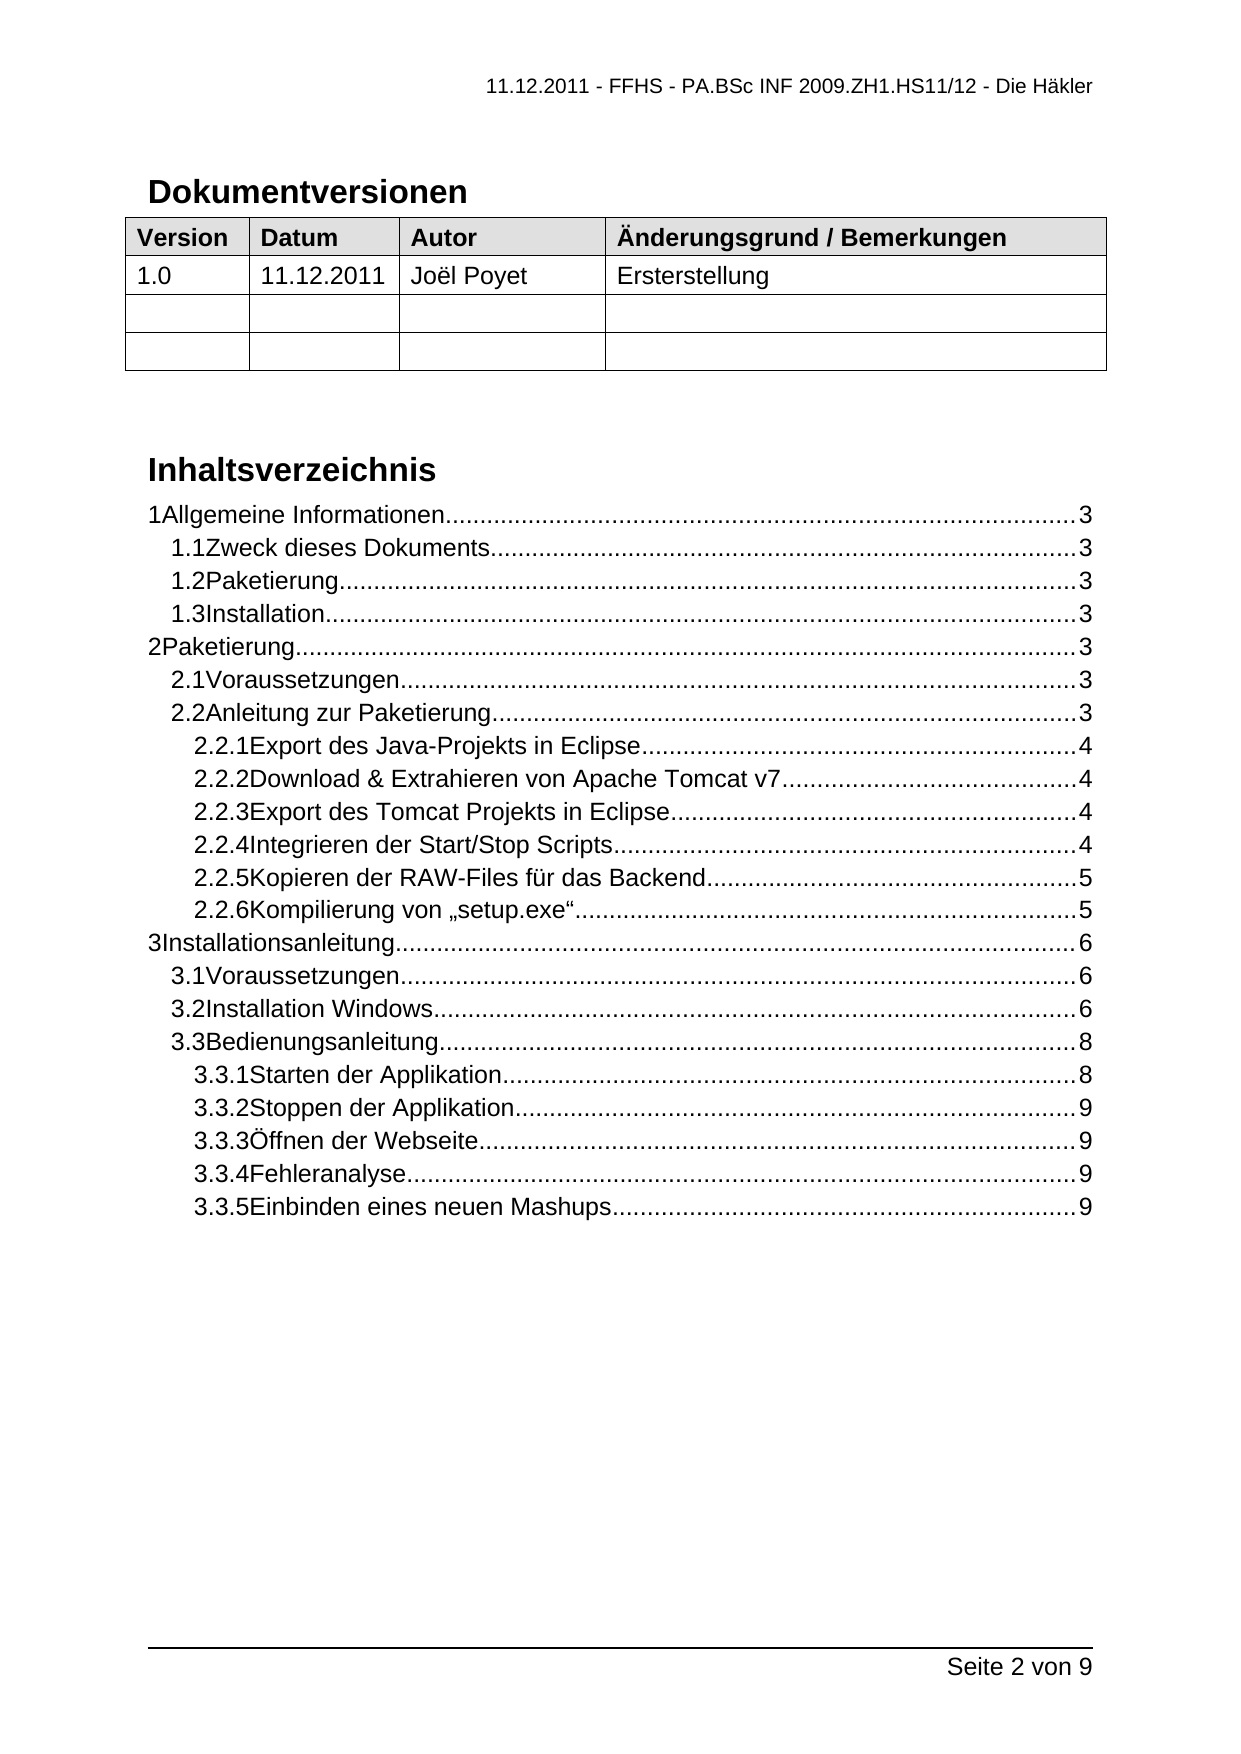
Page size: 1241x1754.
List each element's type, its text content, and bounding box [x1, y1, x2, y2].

text 2.2.2Download & Extrahieren von Apache Tomcat v7 4 [194, 764, 1093, 793]
text 2.2Anleitung zur Paketierung 3 [171, 698, 1093, 727]
text 2.2.6Kompilierung von „setup.exe“ 5 [194, 896, 1093, 924]
text 2.2.5Kopieren der RAW-Files für das Backend 5 [194, 863, 1093, 891]
text 1.3Installation 3 [171, 599, 1093, 628]
text 3.3.3Öffnen der Webseite 9 [194, 1126, 1093, 1155]
text 2.2.1Export des Java-Projekts in Eclipse 4 [194, 731, 1093, 760]
table_header Autor [400, 218, 605, 255]
text 3.3.4Fehleranalyse 9 [194, 1159, 1093, 1188]
subtitle Inhaltsverzeichnis [148, 449, 1093, 488]
table_cell Ersterstellung [606, 256, 1106, 293]
text 1.1Zweck dieses Dokuments 3 [171, 533, 1093, 562]
table_header Änderungsgrund / Bemerkungen [606, 218, 1106, 255]
text 1Allgemeine Informationen 3 [148, 501, 1093, 529]
text 2.2.3Export des Tomcat Projekts in Eclipse 4 [194, 797, 1093, 826]
text 3.3.1Starten der Applikation 8 [194, 1060, 1093, 1089]
table_cell 11.12.2011 [250, 256, 399, 293]
text 1.2Paketierung 3 [171, 566, 1093, 595]
text 3Installationsanleitung 6 [148, 928, 1093, 957]
table_cell 1.0 [126, 256, 249, 293]
table_cell [400, 295, 605, 332]
text 3.3.5Einbinden eines neuen Mashups 9 [194, 1192, 1093, 1221]
table_cell [606, 333, 1106, 370]
text 3.2Installation Windows 6 [171, 994, 1093, 1023]
table_header Datum [250, 218, 399, 255]
text 2.2.4Integrieren der Start/Stop Scripts 4 [194, 830, 1093, 858]
table_cell [126, 295, 249, 332]
text 2.1Voraussetzungen 3 [171, 665, 1093, 694]
table_cell [250, 333, 399, 370]
text 2Paketierung 3 [148, 632, 1093, 661]
table_cell [126, 333, 249, 370]
text 3.3.2Stoppen der Applikation 9 [194, 1093, 1093, 1122]
table_cell Joël Poyet [400, 256, 605, 293]
table_cell [400, 333, 605, 370]
table_header Version [126, 218, 249, 255]
table_cell [606, 295, 1106, 332]
text Dokumentversionen [148, 173, 1093, 211]
text 3.1Voraussetzungen 6 [171, 961, 1093, 990]
table_cell [250, 295, 399, 332]
text 3.3Bedienungsanleitung 8 [171, 1027, 1093, 1056]
